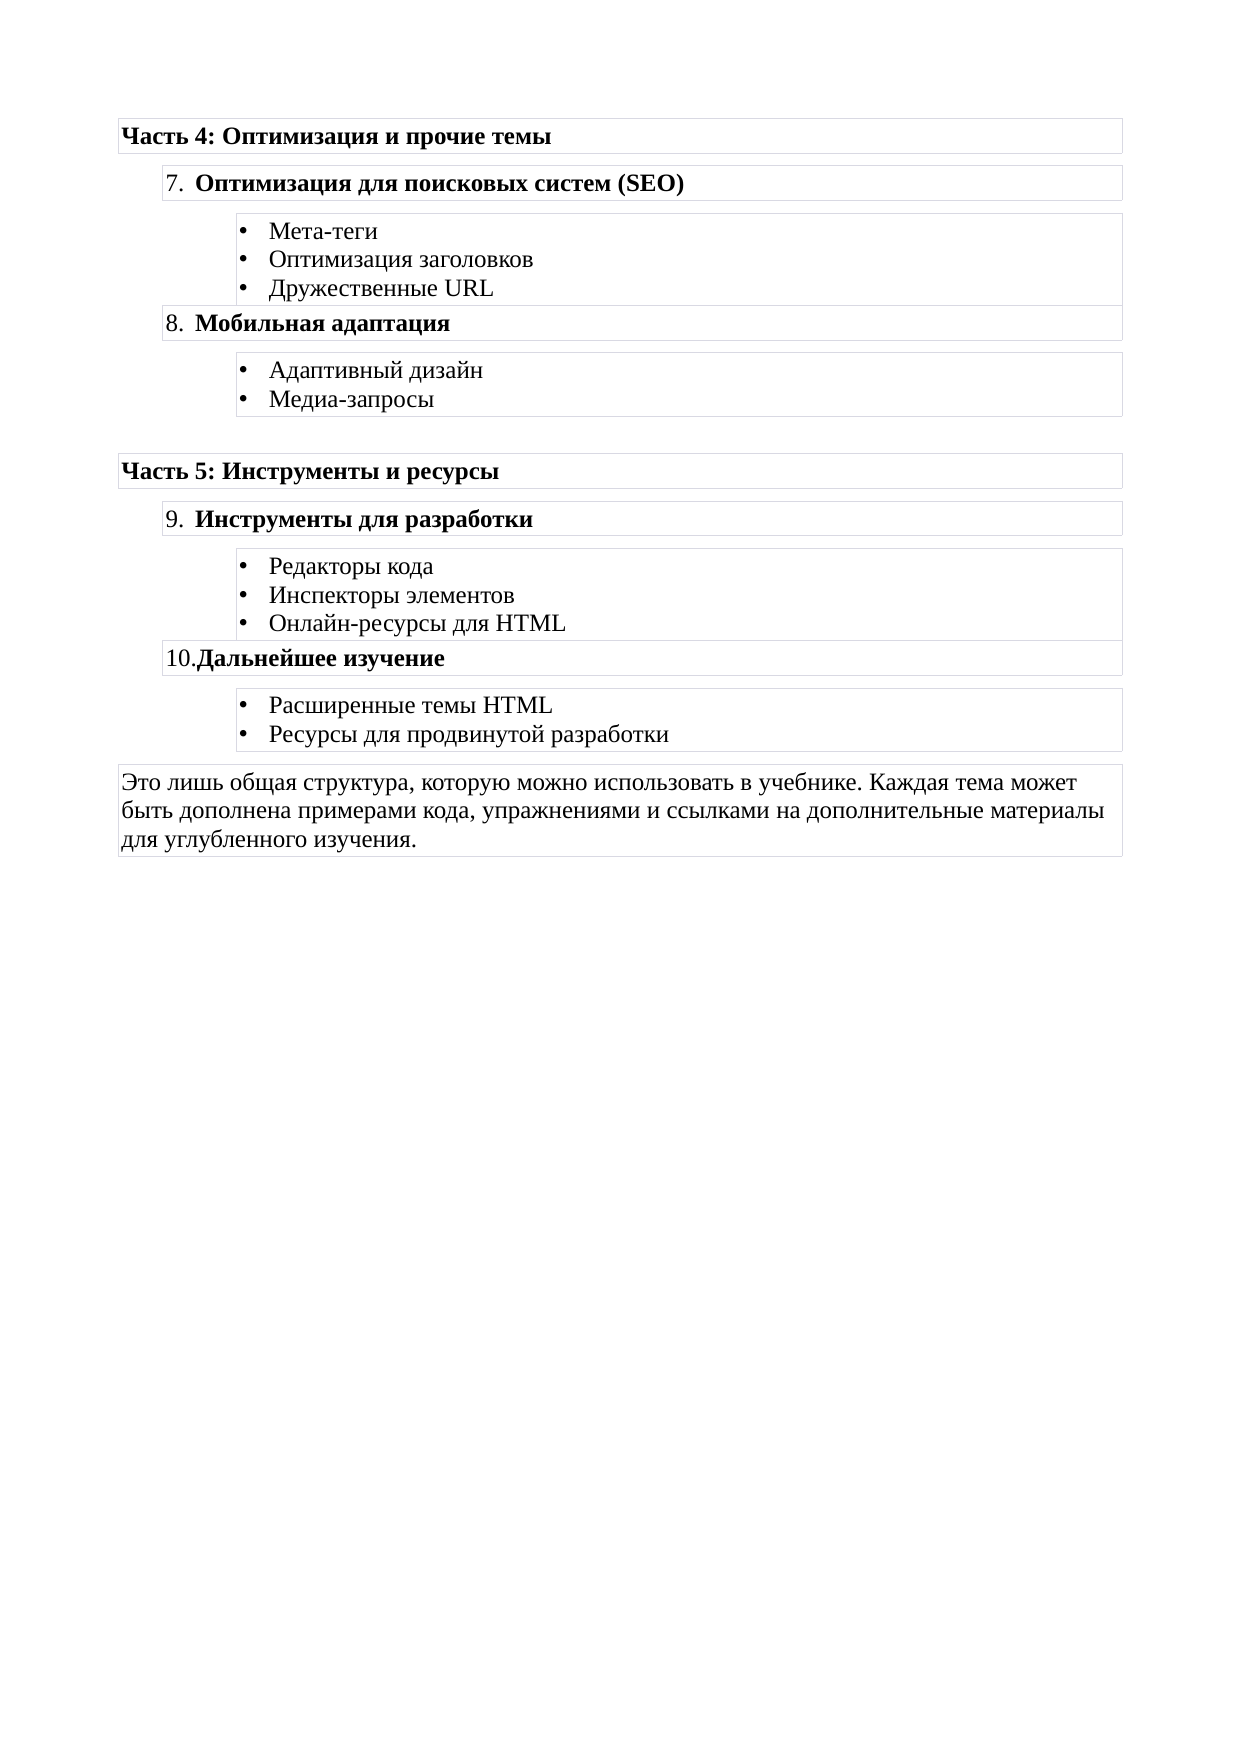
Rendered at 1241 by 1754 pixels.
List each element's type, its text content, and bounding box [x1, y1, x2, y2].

list Ресурсы для продвинутой разработки [237, 716, 1122, 751]
list Адаптивный дизайн [237, 353, 1122, 381]
list Дальнейшее изучение [163, 641, 1122, 675]
list Оптимизация для поисковых систем (SEO) [163, 166, 1122, 200]
list Оптимизация заголовков [237, 241, 1122, 270]
subtitle Часть 5: Инструменты и ресурсы [119, 454, 1122, 488]
list Редакторы кода [237, 549, 1122, 577]
list Расширенные темы HTML [237, 689, 1122, 716]
subtitle Часть 4: Оптимизация и прочие темы [119, 119, 1122, 153]
list Мета-теги [237, 214, 1122, 241]
list Медиа-запросы [237, 381, 1122, 416]
text Это лишь общая структура, которую можно использовать в учебнике. Каждая тема может быть дополнена примерами кода, упражнениями и ссылками на дополнительные материалы для углубленного изучения. [119, 765, 1122, 856]
list Инспекторы элементов [237, 577, 1122, 605]
list Онлайн-ресурсы для HTML [237, 605, 1122, 640]
list Инструменты для разработки [163, 502, 1122, 535]
list Дружественные URL [237, 270, 1122, 305]
list Мобильная адаптация [163, 306, 1122, 340]
